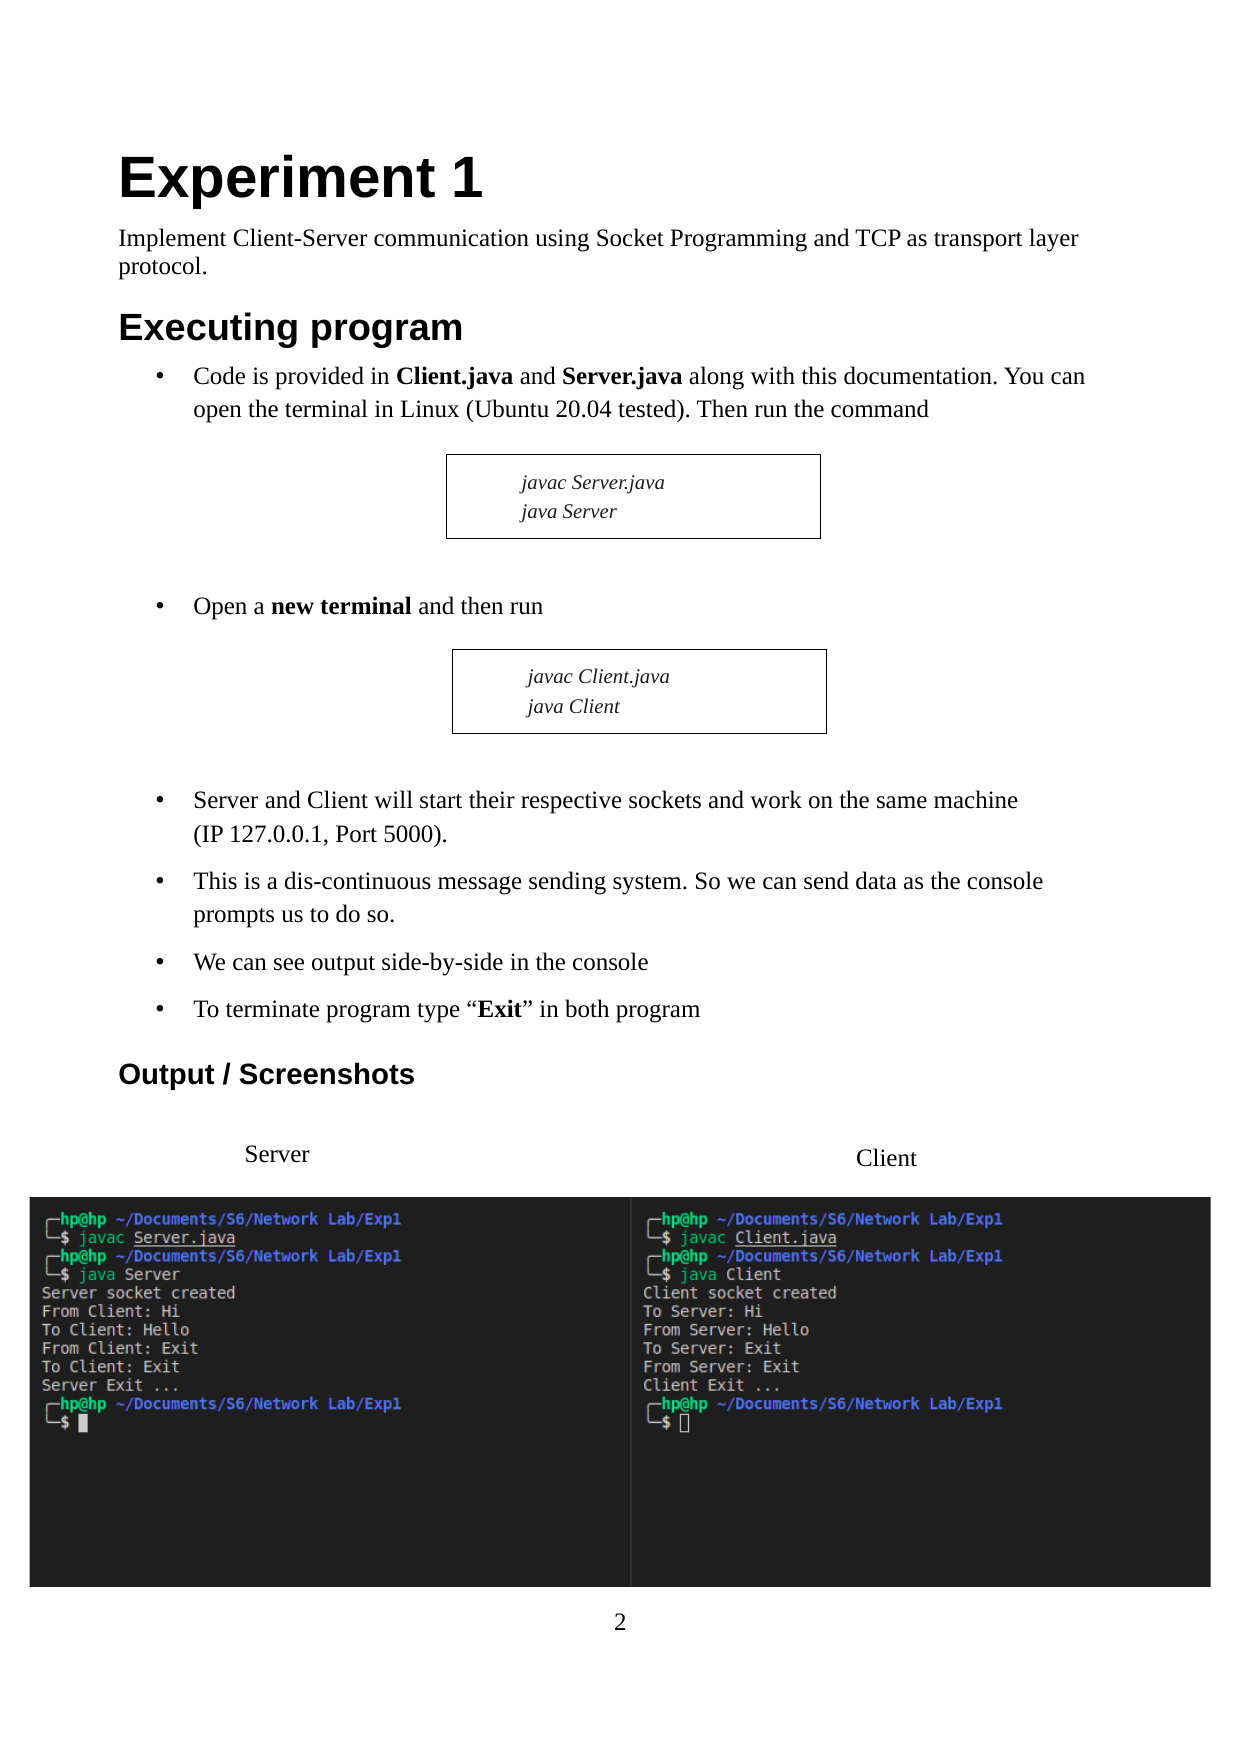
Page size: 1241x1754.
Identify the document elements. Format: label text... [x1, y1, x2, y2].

list This is a dis-continuous message sending system. So we can send data as the console prompts us to do so. [156, 866, 1122, 928]
list We can see output side-by-side in the console [156, 947, 1122, 976]
list To terminate program type “Exit” in both program [156, 994, 1122, 1023]
list Code is provided in Client.java and Server.java along with this documentation. You can open the terminal in Linux (Ubuntu 20.04 tested). Then run the command [156, 361, 1122, 423]
subtitle Output / Screenshots [118, 1057, 1122, 1090]
text protocol. [118, 251, 1122, 280]
picture [29, 1197, 1211, 1587]
list Open a new terminal and then run [156, 591, 1122, 619]
list Server and Client will start their respective sockets and work on the same machine (IP 127.0.0.1, Port 5000). [156, 786, 1122, 847]
text Implement Client-Server communication using Socket Programming and TCP as transport layer [118, 223, 1122, 251]
subtitle Executing program [118, 305, 1122, 349]
title Experiment 1 [118, 143, 1122, 210]
